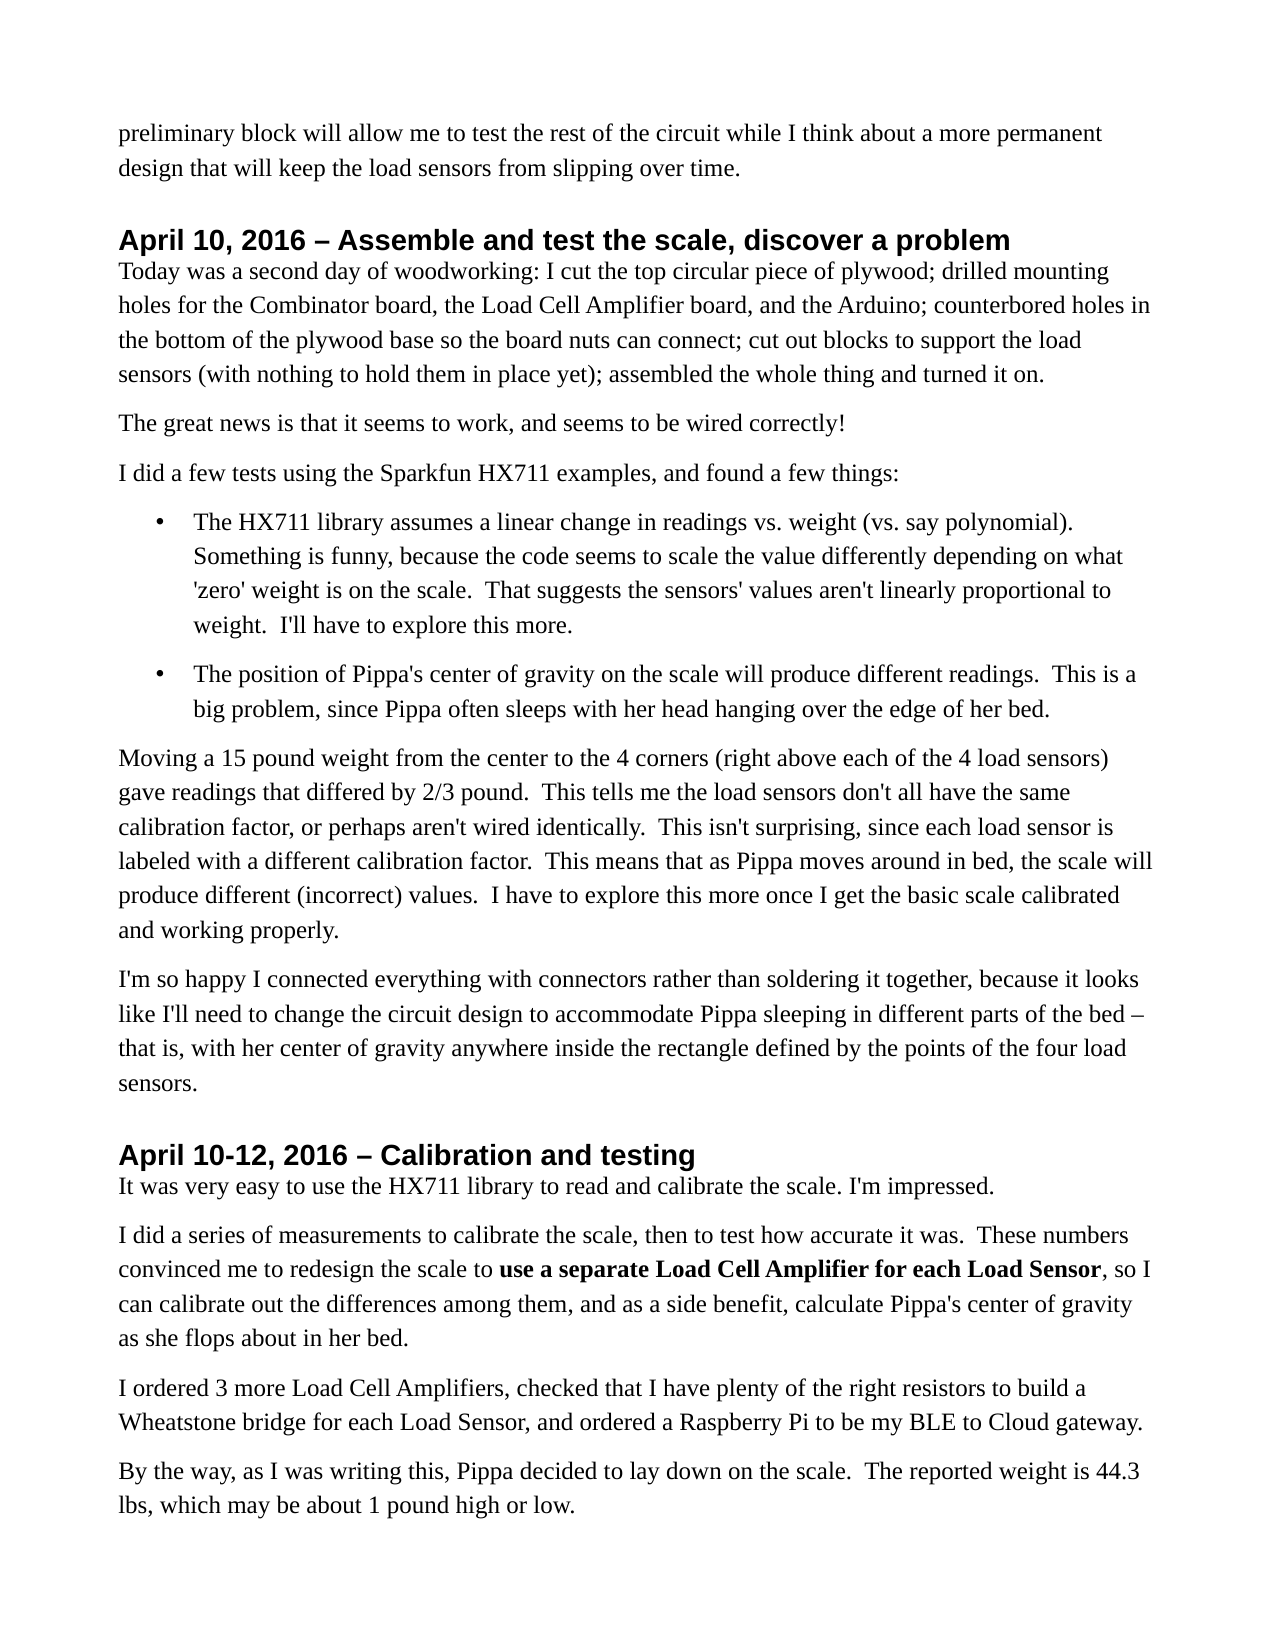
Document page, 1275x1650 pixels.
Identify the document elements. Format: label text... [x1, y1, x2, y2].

list The HX711 library assumes a linear change in readings vs. weight (vs. say polynomial). Something is funny, because the code seems to scale the value differently depending on what 'zero' weight is on the scale. That suggests the sensors' values aren't linearly proportional to weight. I'll have to explore this more. [156, 507, 1157, 639]
text I did a series of measurements to calibrate the scale, then to test how accurate it was. These numbers convinced me to redesign the scale to use a separate Load Cell Amplifier for each Load Sensor, so I can calibrate out the differences among them, and as a side benefit, calculate Pippa's center of gravity as she flops about in her bed. [118, 1220, 1157, 1352]
text Moving a 15 pound weight from the center to the 4 corners (right above each of the 4 load sensors) gave readings that differed by 2/3 pound. This tells me the load sensors don't all have the same calibration factor, or perhaps aren't wired identically. This isn't surprising, since each load sensor is labeled with a different calibration factor. This means that as Pippa moves around in bed, the scale will produce different (incorrect) values. I have to explore this more once I get the basic scale calibrated and working properly. [118, 743, 1157, 944]
text Today was a second day of woodworking: I cut the top circular piece of plywood; drilled mounting holes for the Combinator board, the Load Cell Amplifier board, and the Arduino; counterbored holes in the bottom of the plywood base so the board nuts can connect; cut out blocks to support the load sensors (with nothing to hold them in place yet); assembled the whole thing and turned it on. [118, 256, 1157, 388]
list The position of Pippa's center of gravity on the scale will produce different readings. This is a big problem, since Pippa often sleeps with her head hanging over the edge of her bed. [156, 659, 1157, 722]
text I ordered 3 more Load Cell Amplifiers, checked that I have plenty of the right resistors to build a Wheatstone bridge for each Load Sensor, and ordered a Raspberry Pi to be my BLE to Cloud gateway. [118, 1373, 1157, 1436]
subtitle April 10, 2016 – Assemble and test the scale, discover a problem [118, 222, 1157, 256]
text I'm so happy I connected everything with connectors rather than soldering it together, because it looks like I'll need to change the circuit design to accommodate Pippa sleeping in different parts of the bed – that is, with her center of gravity anywhere inside the rectangle defined by the points of the four load sensors. [118, 964, 1157, 1096]
text I did a few tests using the Sparkfun HX711 examples, and found a few things: [118, 458, 1157, 486]
text It was very easy to use the HX711 library to read and calibrate the scale. I'm impressed. [118, 1171, 1157, 1200]
text preliminary block will allow me to test the rest of the circuit while I think about a more permanent design that will keep the load sensors from slipping over time. [118, 118, 1157, 181]
text The great news is that it seems to work, and seems to be wired correctly! [118, 408, 1157, 437]
text By the way, as I was writing this, Pippa decided to lay down on the scale. The reported weight is 44.3 lbs, which may be about 1 pound high or low. [118, 1456, 1157, 1519]
subtitle April 10-12, 2016 – Calibration and testing [118, 1137, 1157, 1171]
